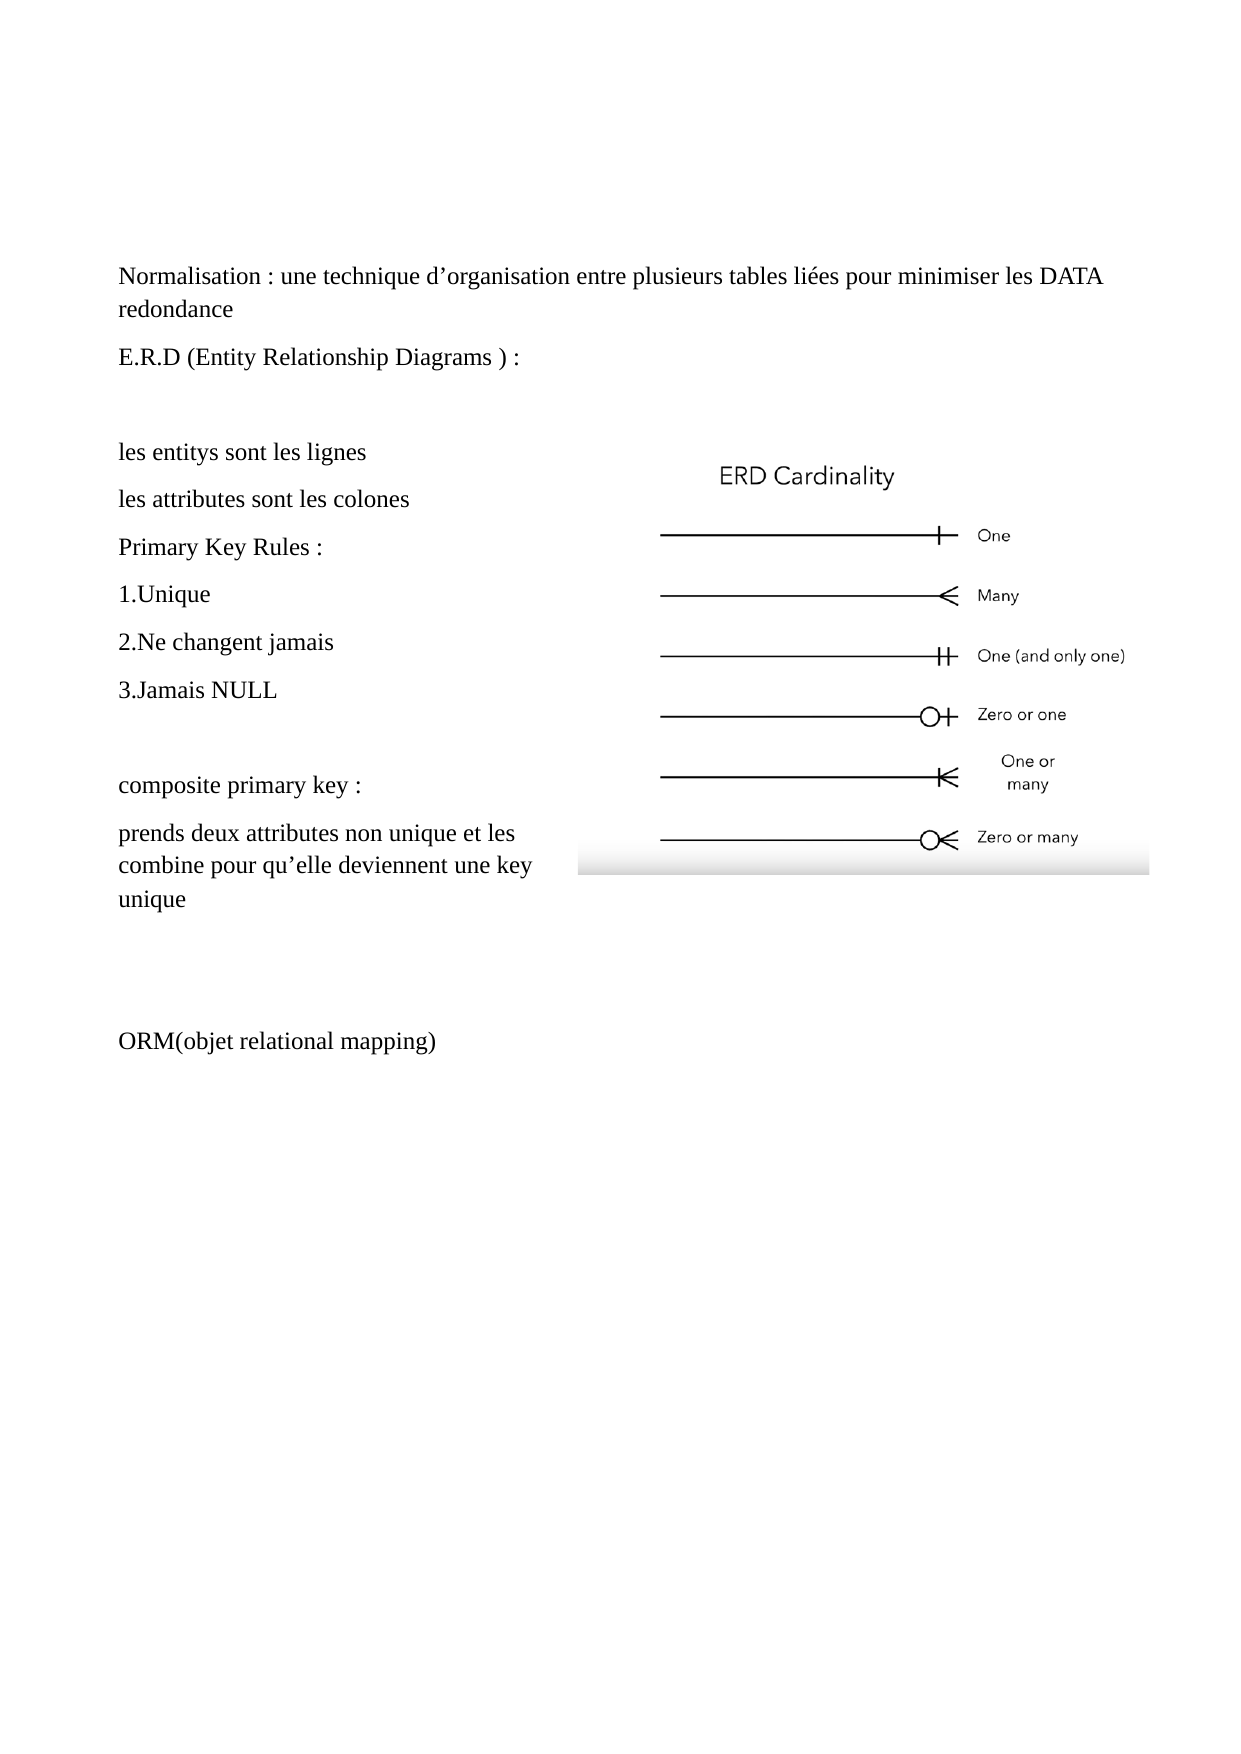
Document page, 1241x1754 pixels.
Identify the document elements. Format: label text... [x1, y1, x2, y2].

text E.R.D (Entity Relationship Diagrams ) : [118, 342, 1122, 370]
text 1.Unique [118, 579, 577, 608]
text Normalisation : une technique d’organisation entre plusieurs tables liées pour minimiser les DATA redondance [118, 261, 1122, 323]
picture [577, 429, 1150, 875]
text les entitys sont les lignes [118, 437, 577, 466]
text Primary Key Rules : [118, 532, 577, 561]
text 2.Ne changent jamais [118, 627, 577, 656]
text les attributes sont les colones [118, 484, 577, 513]
text 3.Jamais NULL [118, 675, 577, 703]
text prends deux attributes non unique et les combine pour qu’elle deviennent une key unique [118, 818, 1122, 912]
text ORM(objet relational mapping) [118, 1026, 1122, 1055]
text composite primary key : [118, 770, 577, 799]
